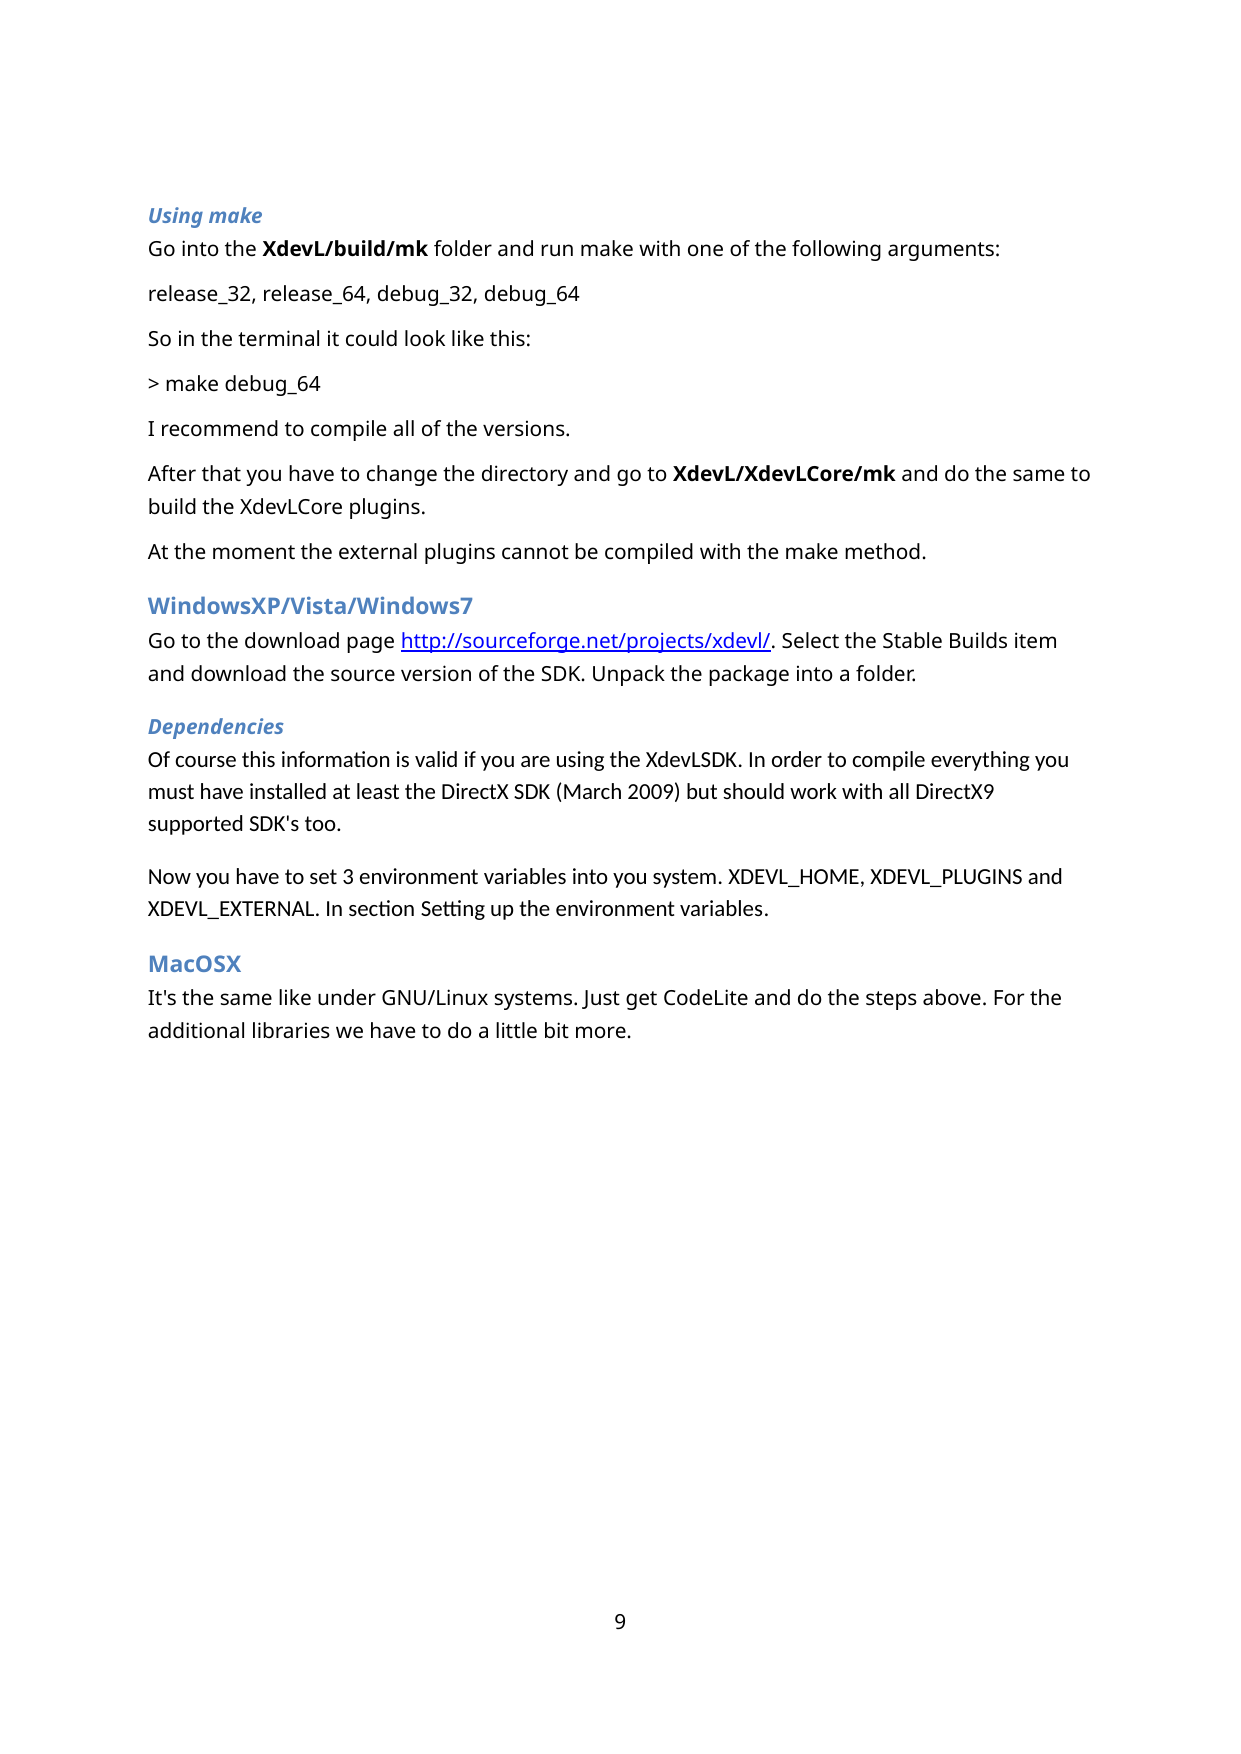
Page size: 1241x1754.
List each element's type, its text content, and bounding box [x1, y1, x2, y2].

subtitle WindowsXP/Vista/Windows7 [148, 590, 1092, 622]
text At the moment the external plugins cannot be compiled with the make method. [148, 537, 1092, 565]
text Go to the download page http://sourceforge.net/projects/xdevl/. Select the Stable Builds item and download the source version of the SDK. Unpack the package into a folder. [148, 626, 1092, 687]
text release_32, release_64, debug_32, debug_64 [148, 279, 1092, 307]
text Of course this information is valid if you are using the XdevLSDK. In order to compile everything you must have installed at least the DirectX SDK (March 2009) but should work with all DirectX9 supported SDK's too. [148, 745, 1092, 837]
subtitle MacOSX [148, 947, 1092, 979]
subtitle Dependencies [148, 712, 1092, 741]
text So in the terminal it could look like this: [148, 324, 1092, 352]
text Now you have to set 3 environment variables into you system. XDEVL_HOME, XDEVL_PLUGINS and XDEVL_EXTERNAL. In section Setting up the environment variables. [148, 862, 1092, 922]
text It's the same like under GNU/Linux systems. Just get CodeLite and do the steps above. For the additional libraries we have to do a little bit more. [148, 983, 1092, 1044]
subtitle Using make [148, 201, 1092, 229]
text After that you have to change the directory and go to XdevL/XdevLCore/mk and do the same to build the XdevLCore plugins. [148, 459, 1092, 520]
text Go into the XdevL/build/mk folder and run make with one of the following arguments: [148, 234, 1092, 262]
text I recommend to compile all of the versions. [148, 414, 1092, 442]
text > make debug_64 [148, 369, 1092, 397]
